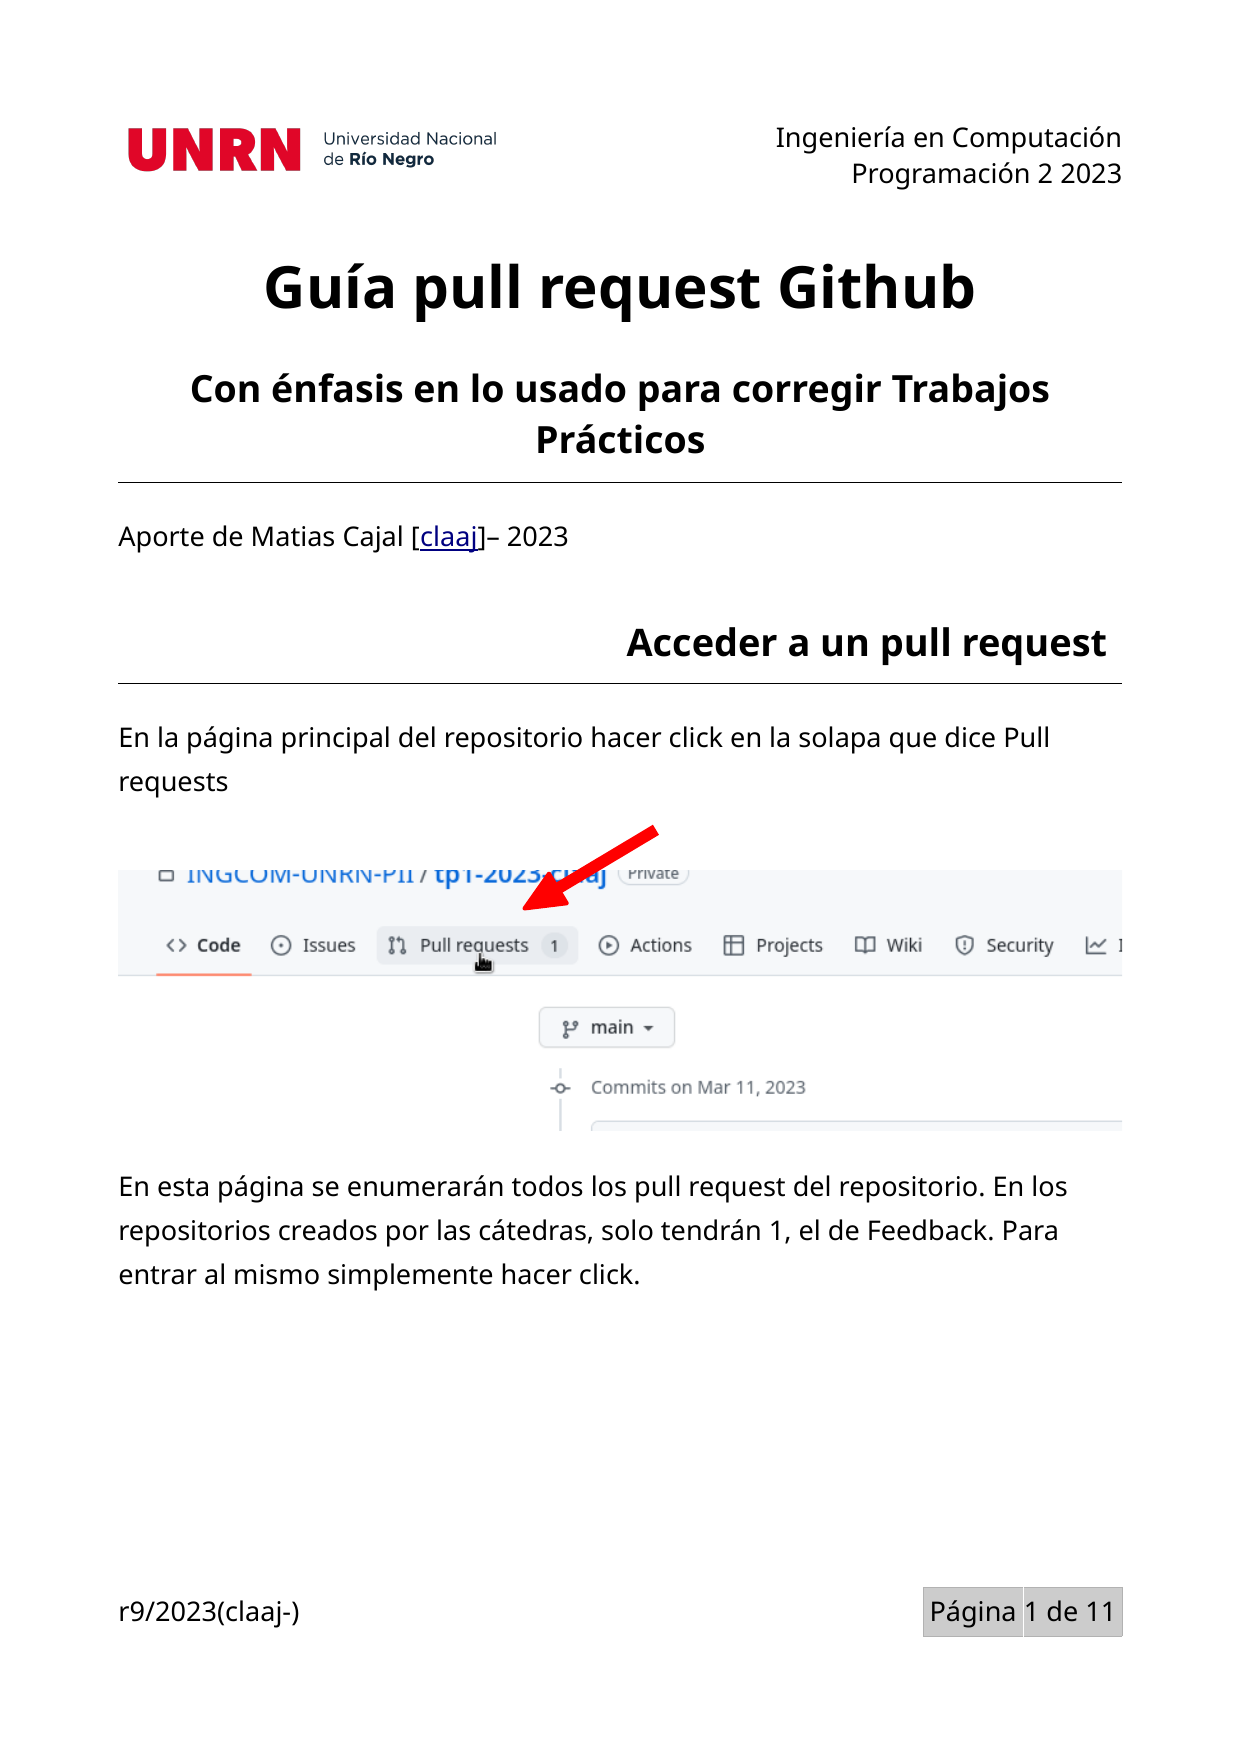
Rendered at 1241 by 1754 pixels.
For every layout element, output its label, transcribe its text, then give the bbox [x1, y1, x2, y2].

subtitle Acceder a un pull request [118, 601, 1122, 683]
picture [118, 870, 1123, 1131]
title Guía pull request Github [118, 246, 1122, 326]
picture [118, 118, 505, 180]
subtitle Con énfasis en lo usado para corregir Trabajos Prácticos [118, 345, 1122, 482]
text En esta página se enumerarán todos los pull request del repositorio. En los repositorios creados por las cátedras, solo tendrán 1, el de Feedback. Para entrar al mismo simplemente hacer click. [118, 1131, 1122, 1293]
text [118, 822, 1122, 870]
text En la página principal del repositorio hacer click en la solapa que dice Pull requests [118, 719, 1122, 800]
text Aporte de Matias Cajal [claaj]– 2023 [118, 518, 1122, 555]
